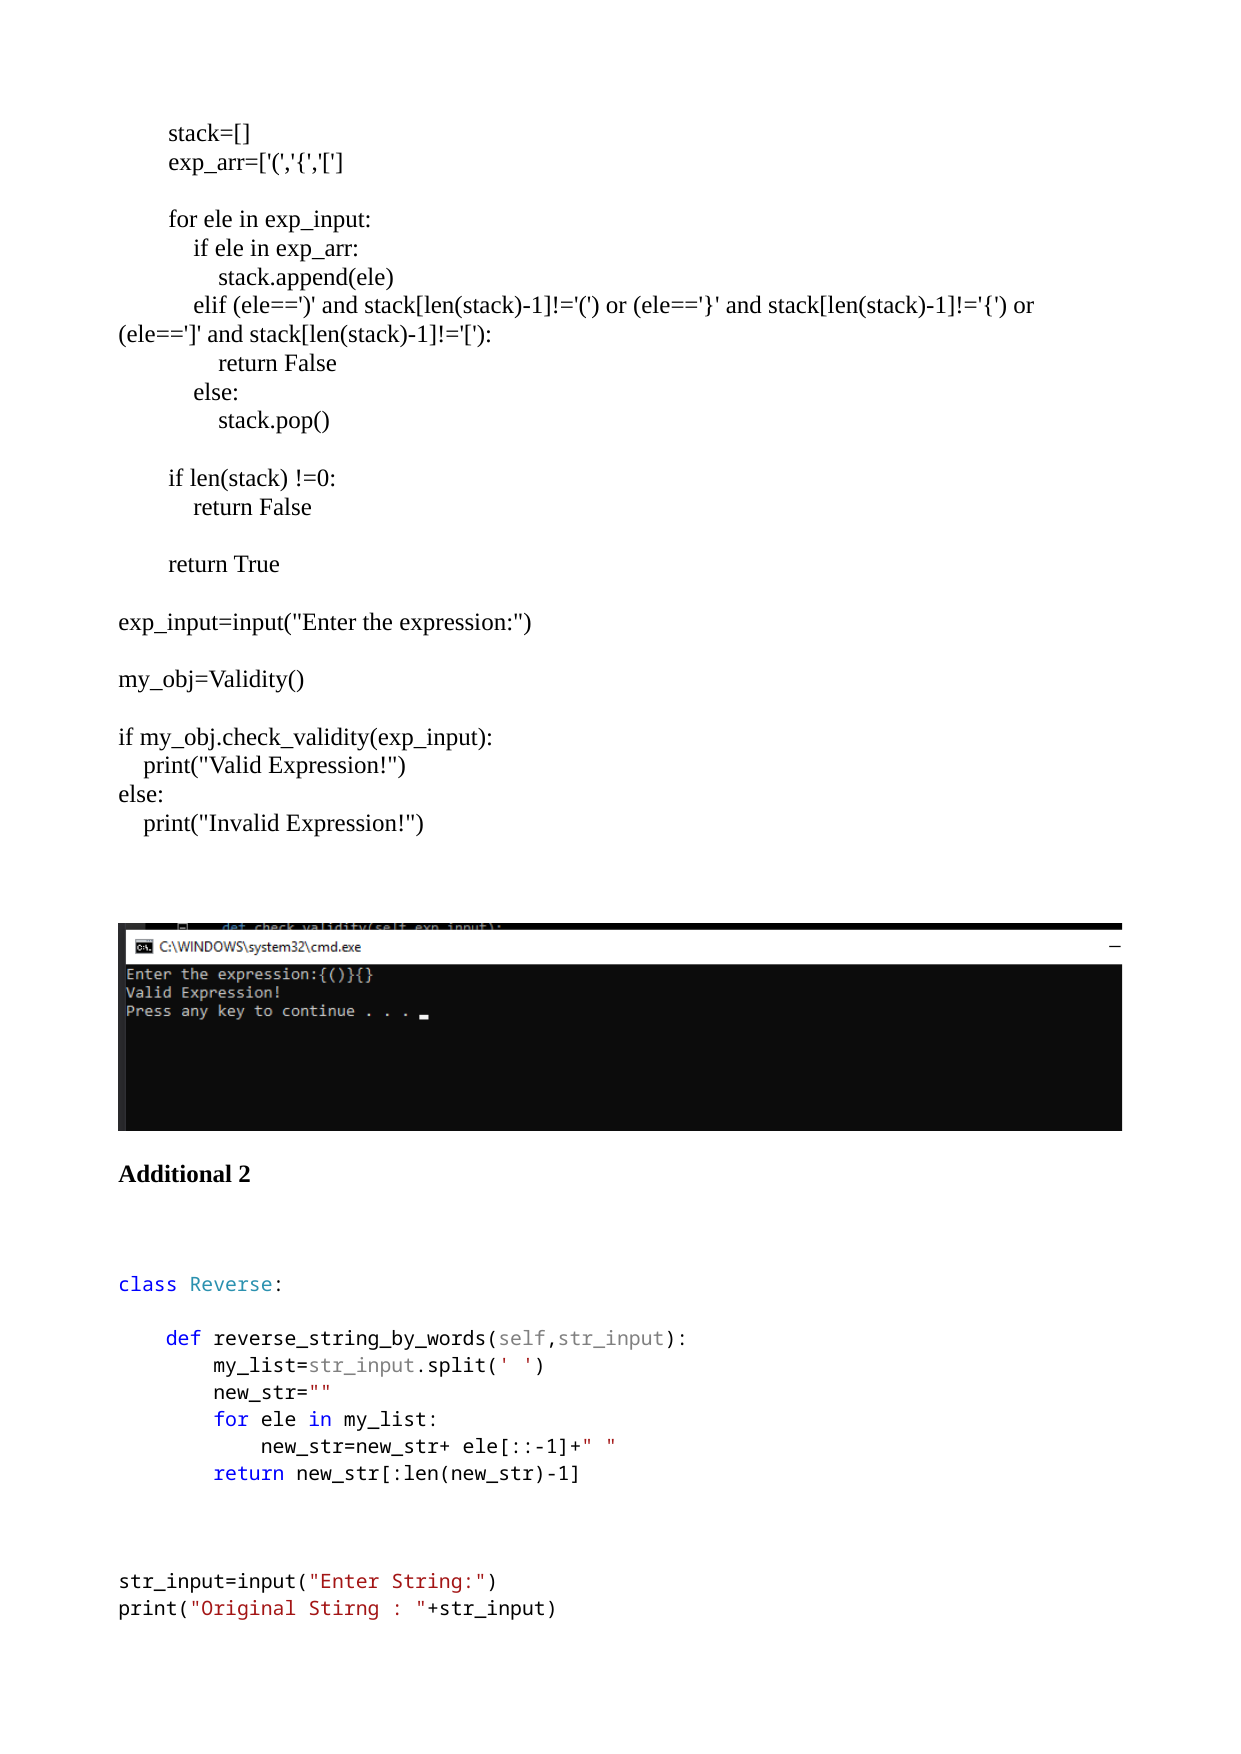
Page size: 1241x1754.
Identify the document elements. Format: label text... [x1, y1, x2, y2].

text str_input=input("Enter String:") [118, 1567, 1122, 1594]
text if my_obj.check_validity(exp_input): [118, 722, 1122, 751]
text print("Invalid Expression!") [118, 808, 1122, 837]
text exp_arr=['(','{','['] [118, 147, 1122, 176]
text def reverse_string_by_words(self,str_input): [118, 1324, 1122, 1351]
text else: [118, 779, 1122, 808]
text my_list=str_input.split(' ') [118, 1351, 1122, 1378]
text if len(stack) !=0: [118, 463, 1122, 492]
text new_str=new_str+ ele[::-1]+" " [118, 1432, 1122, 1459]
text my_obj=Validity() [118, 664, 1122, 693]
text return False [118, 348, 1122, 377]
text elif (ele==')' and stack[len(stack)-1]!='(') or (ele=='}' and stack[len(stack)-1]!='{') or (ele==']' and stack[len(stack)-1]!='['): [118, 291, 1122, 348]
text if ele in exp_arr: [118, 233, 1122, 262]
text print("Original Stirng : "+str_input) [118, 1594, 1122, 1621]
text print("Valid Expression!") [118, 751, 1122, 779]
text stack.append(ele) [118, 262, 1122, 291]
text else: [118, 377, 1122, 406]
text stack.pop() [118, 406, 1122, 434]
text new_str="" [118, 1378, 1122, 1405]
text return new_str[:len(new_str)-1] [118, 1459, 1122, 1486]
text stack=[] [118, 118, 1122, 147]
text Additional 2 [118, 1159, 1122, 1188]
text return False [118, 492, 1122, 521]
text for ele in exp_input: [118, 204, 1122, 233]
text return True [118, 549, 1122, 578]
text class Reverse: [118, 1271, 1122, 1297]
text exp_input=input("Enter the expression:") [118, 607, 1122, 636]
text for ele in my_list: [118, 1405, 1122, 1432]
